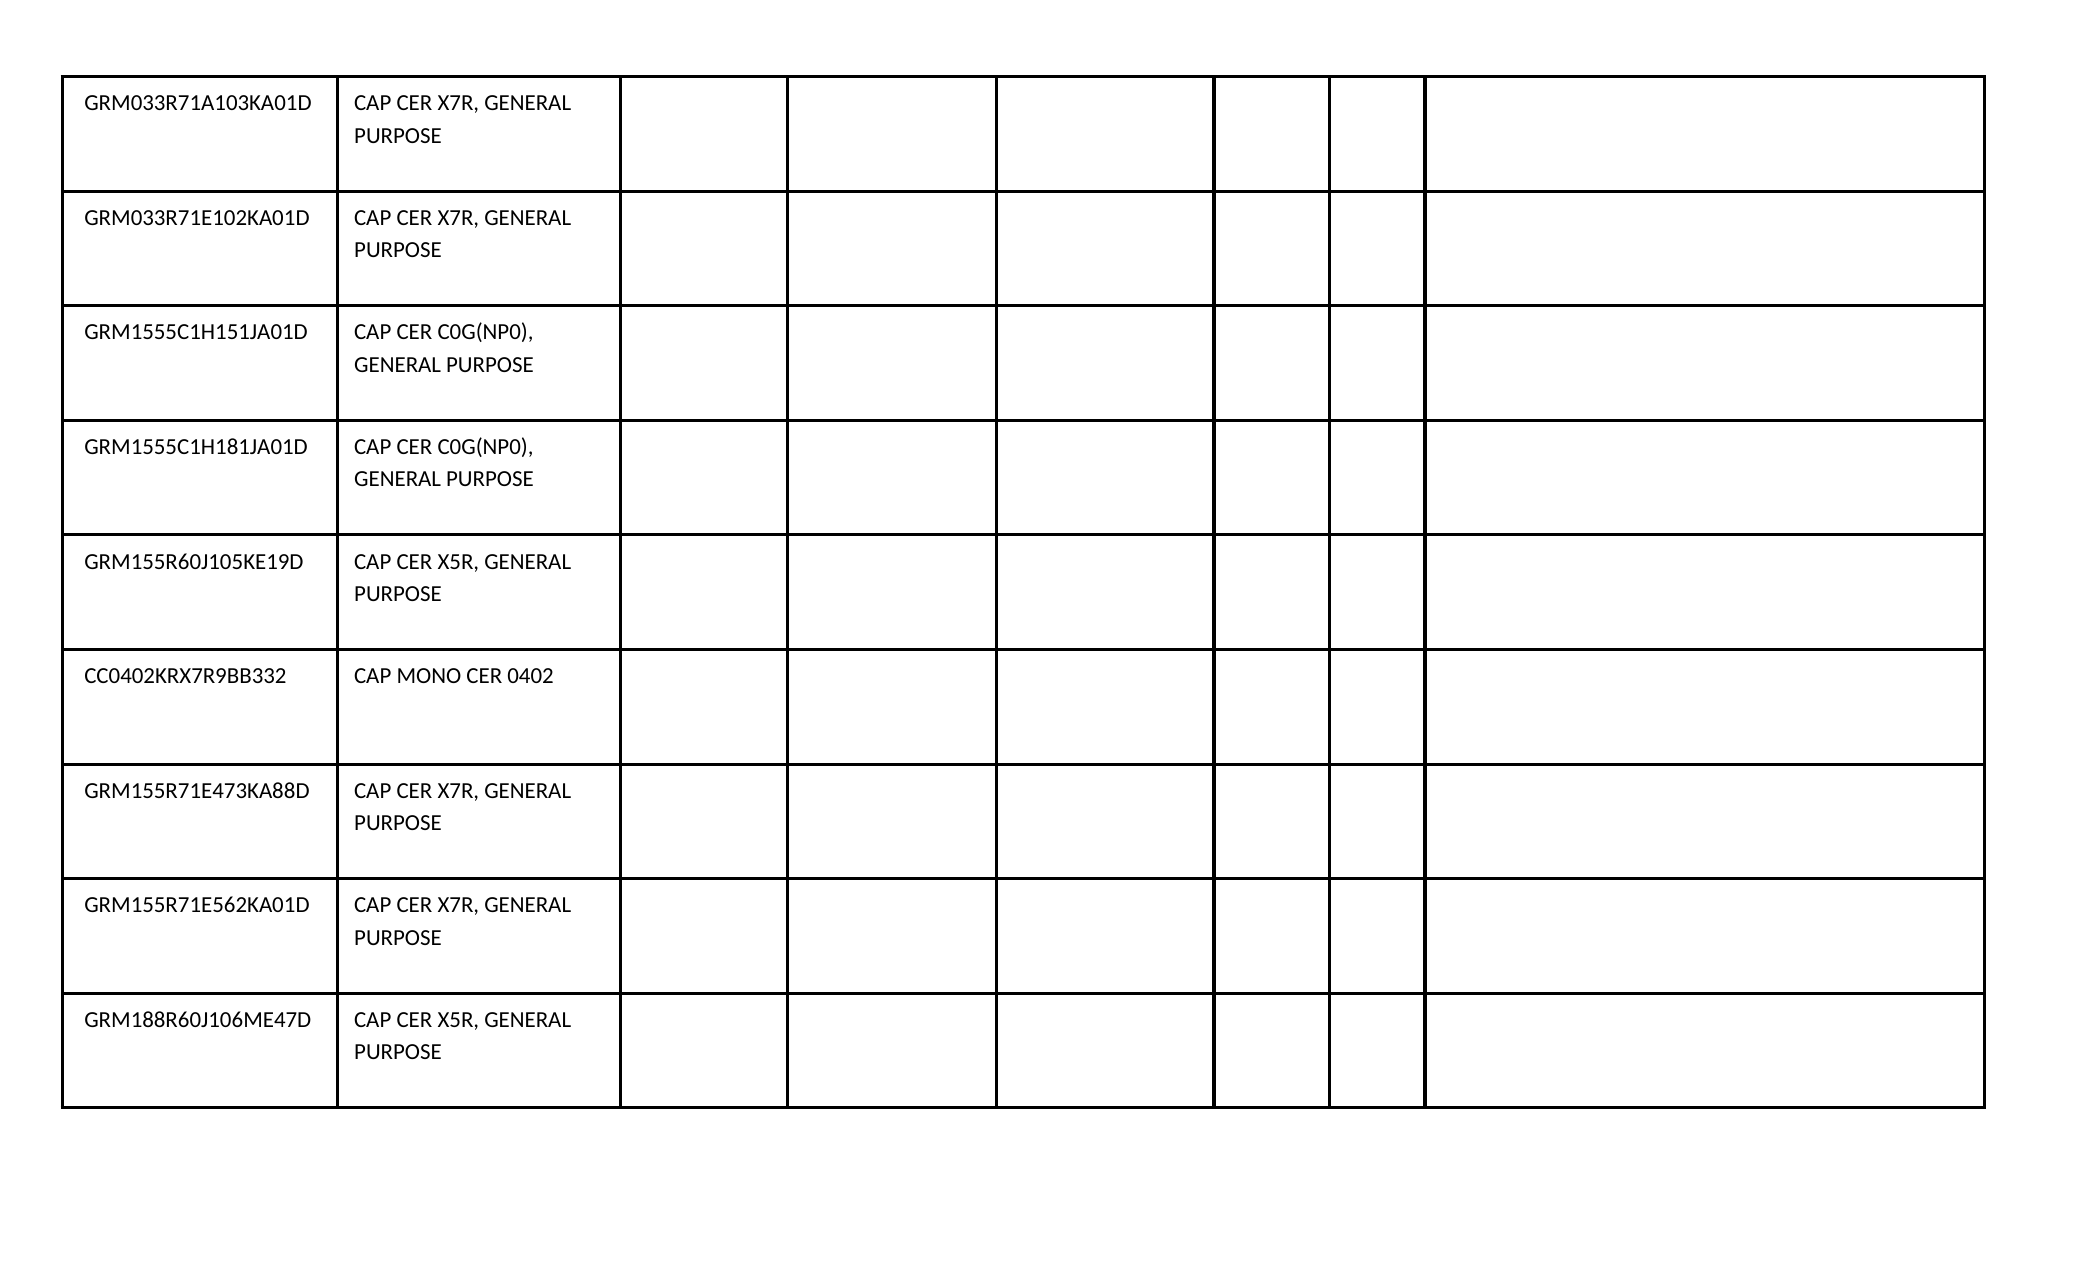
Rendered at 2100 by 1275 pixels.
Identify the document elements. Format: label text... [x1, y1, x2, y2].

table_cell [789, 193, 995, 304]
table_cell [622, 536, 786, 648]
table_cell [1216, 766, 1328, 877]
table_cell [1427, 422, 1983, 533]
table_cell [1427, 307, 1983, 419]
table_cell GRM188R60J106ME47D [64, 995, 336, 1106]
table_cell [1331, 651, 1423, 762]
table_cell [1331, 422, 1423, 533]
table_cell [789, 651, 995, 762]
table_cell [789, 307, 995, 419]
table_cell CAP CER X7R, GENERAL PURPOSE [339, 193, 619, 304]
table_cell [1427, 536, 1983, 648]
table_cell [998, 995, 1212, 1106]
table_cell [1216, 880, 1328, 992]
table_cell [1427, 193, 1983, 304]
table_cell [1216, 422, 1328, 533]
table_cell CAP CER X7R, GENERAL PURPOSE [339, 78, 619, 189]
table_cell [622, 766, 786, 877]
table_cell [1331, 995, 1423, 1106]
table_cell [998, 193, 1212, 304]
table_cell [1216, 78, 1328, 189]
table_cell [1331, 193, 1423, 304]
table_cell [789, 880, 995, 992]
table_cell CAP CER C0G(NP0), GENERAL PURPOSE [339, 307, 619, 419]
table_cell [1427, 995, 1983, 1106]
table_cell [1427, 651, 1983, 762]
table_cell [998, 880, 1212, 992]
table_cell [1427, 880, 1983, 992]
table_cell GRM155R71E473KA88D [64, 766, 336, 877]
table_cell CAP CER X5R, GENERAL PURPOSE [339, 536, 619, 648]
table_cell [998, 307, 1212, 419]
table_cell GRM155R71E562KA01D [64, 880, 336, 992]
table_cell [622, 995, 786, 1106]
table_cell CC0402KRX7R9BB332 [64, 651, 336, 762]
table_cell CAP MONO CER 0402 [339, 651, 619, 762]
table_cell [1216, 536, 1328, 648]
table_cell [1331, 78, 1423, 189]
table_cell [1216, 995, 1328, 1106]
table_cell [622, 193, 786, 304]
table_cell GRM033R71A103KA01D [64, 78, 336, 189]
table_cell [998, 766, 1212, 877]
table_cell [622, 651, 786, 762]
table_cell GRM1555C1H151JA01D [64, 307, 336, 419]
table_cell [622, 422, 786, 533]
table_cell CAP CER X7R, GENERAL PURPOSE [339, 880, 619, 992]
table_cell GRM033R71E102KA01D [64, 193, 336, 304]
table_cell [622, 880, 786, 992]
table_cell [789, 536, 995, 648]
table_cell [622, 307, 786, 419]
table_cell [1216, 307, 1328, 419]
table_cell [998, 536, 1212, 648]
table_cell [1427, 766, 1983, 877]
table_cell [998, 78, 1212, 189]
table_cell [789, 995, 995, 1106]
table_cell [789, 78, 995, 189]
table_cell [1331, 880, 1423, 992]
table_cell CAP CER C0G(NP0), GENERAL PURPOSE [339, 422, 619, 533]
table_cell [789, 422, 995, 533]
table_cell CAP CER X5R, GENERAL PURPOSE [339, 995, 619, 1106]
table_cell [622, 78, 786, 189]
table_cell [789, 766, 995, 877]
table_cell [1427, 78, 1983, 189]
table_cell [1331, 766, 1423, 877]
table_cell [998, 651, 1212, 762]
table_cell [1216, 193, 1328, 304]
table_cell [1331, 307, 1423, 419]
table_cell [1331, 536, 1423, 648]
table_cell [998, 422, 1212, 533]
table_cell GRM155R60J105KE19D [64, 536, 336, 648]
table_cell CAP CER X7R, GENERAL PURPOSE [339, 766, 619, 877]
table_cell GRM1555C1H181JA01D [64, 422, 336, 533]
table_cell [1216, 651, 1328, 762]
